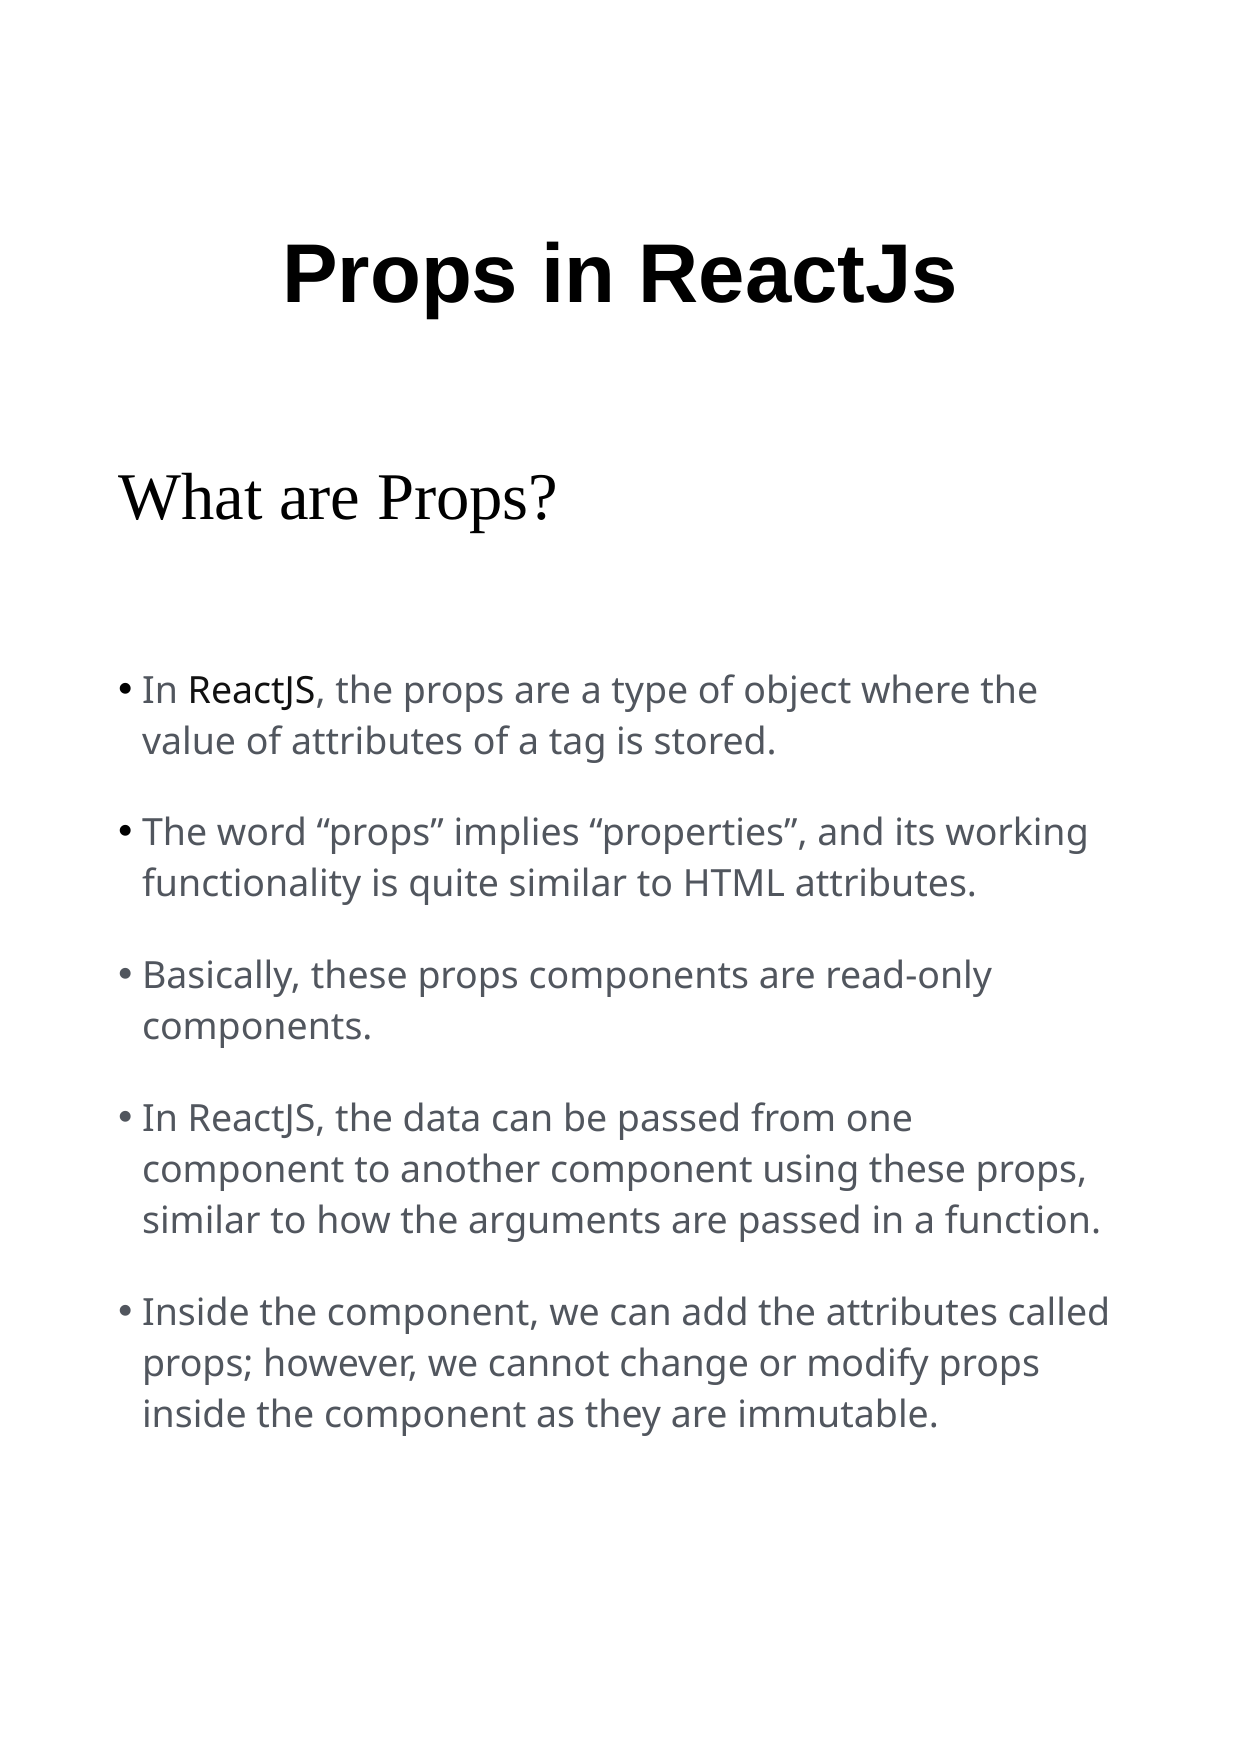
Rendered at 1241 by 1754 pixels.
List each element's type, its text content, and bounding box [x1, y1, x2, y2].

list In ReactJS, the props are a type of object where the value of attributes of a tag is stored. [118, 663, 1122, 765]
text What are Props? [118, 457, 1122, 534]
list In ReactJS, the data can be passed from one component to another component using these props, similar to how the arguments are passed in a function. [118, 1091, 1122, 1244]
list Basically, these props components are read-only components. [118, 948, 1122, 1050]
list Inside the component, we can add the attributes called props; however, we cannot change or modify props inside the component as they are immutable. [118, 1285, 1122, 1438]
title Props in ReactJs [118, 224, 1122, 320]
list The word “props” implies “properties”, and its working functionality is quite similar to HTML attributes. [118, 806, 1122, 908]
